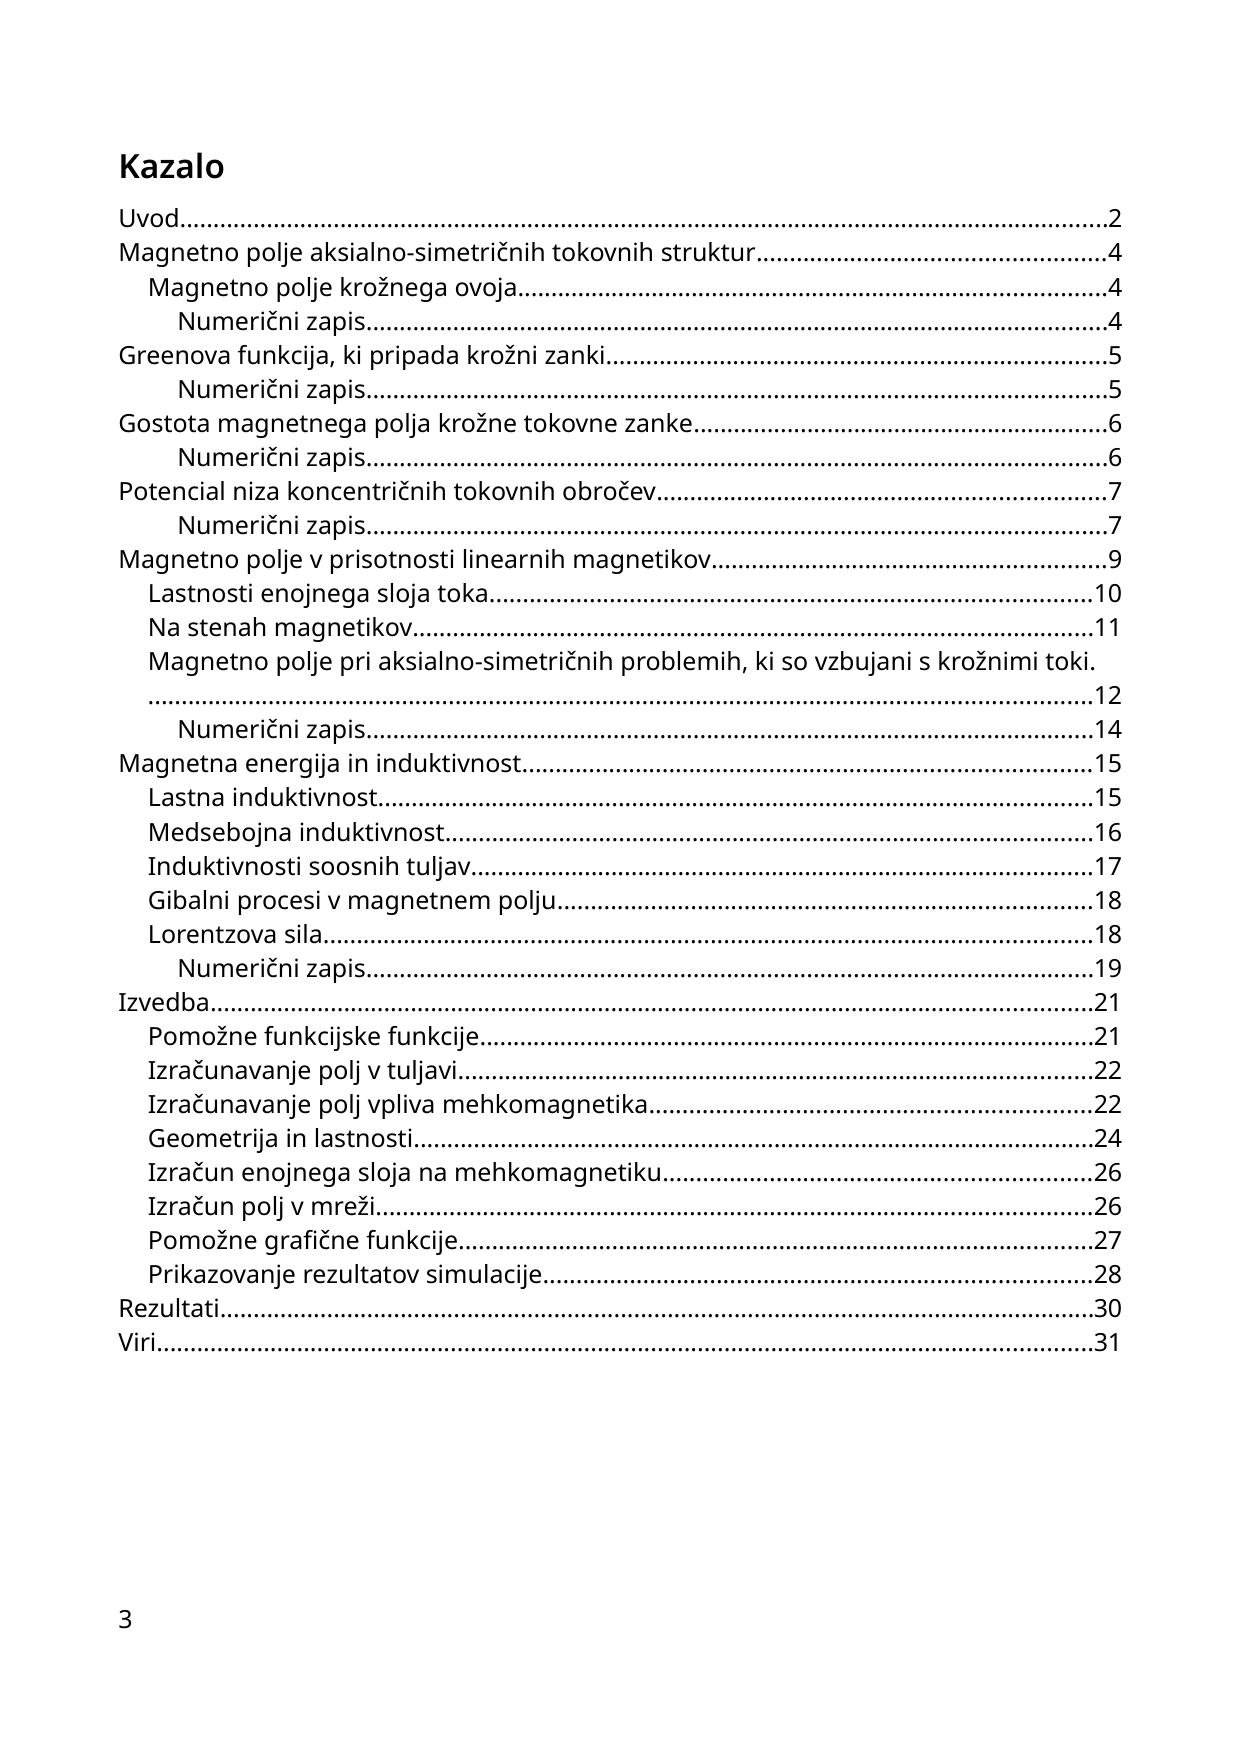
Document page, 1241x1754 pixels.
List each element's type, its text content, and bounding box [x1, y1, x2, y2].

text Numerični zapis 7 [177, 508, 1122, 542]
text Magnetno polje aksialno-simetričnih tokovnih struktur 4 [118, 235, 1122, 269]
text Magnetna energija in induktivnost 15 [118, 746, 1122, 780]
text Gostota magnetnega polja krožne tokovne zanke 6 [118, 405, 1122, 439]
text Magnetno polje krožnega ovoja 4 [148, 269, 1122, 303]
text Na stenah magnetikov 11 [148, 610, 1122, 644]
text Lorentzova sila 18 [148, 916, 1122, 950]
text Uvod 2 [118, 201, 1122, 235]
text Izračun polj v mreži 26 [148, 1189, 1122, 1223]
text Izvedba 21 [118, 984, 1122, 1018]
text Magnetno polje v prisotnosti linearnih magnetikov 9 [118, 542, 1122, 576]
text Lastnosti enojnega sloja toka 10 [148, 576, 1122, 610]
text Pomožne grafične funkcije 27 [148, 1223, 1122, 1257]
text Numerični zapis 4 [177, 303, 1122, 337]
text Numerični zapis 5 [177, 371, 1122, 405]
text Medsebojna induktivnost 16 [148, 814, 1122, 848]
text Greenova funkcija, ki pripada krožni zanki 5 [118, 337, 1122, 371]
text Numerični zapis 6 [177, 439, 1122, 473]
text Viri 31 [118, 1325, 1122, 1359]
text Izračun enojnega sloja na mehkomagnetiku 26 [148, 1155, 1122, 1189]
text Pomožne funkcijske funkcije 21 [148, 1018, 1122, 1053]
text Izračunavanje polj vpliva mehkomagnetika 22 [148, 1087, 1122, 1121]
text Geometrija in lastnosti 24 [148, 1121, 1122, 1155]
text Prikazovanje rezultatov simulacije 28 [148, 1257, 1122, 1291]
text Gibalni procesi v magnetnem polju 18 [148, 882, 1122, 916]
text Numerični zapis 19 [177, 950, 1122, 984]
text Rezultati 30 [118, 1291, 1122, 1325]
text Izračunavanje polj v tuljavi 22 [148, 1053, 1122, 1087]
text Magnetno polje pri aksialno-simetričnih problemih, ki so vzbujani s krožnimi toki. 12 [148, 644, 1122, 712]
text Induktivnosti soosnih tuljav 17 [148, 848, 1122, 882]
text Lastna induktivnost 15 [148, 780, 1122, 814]
text Numerični zapis 14 [177, 712, 1122, 746]
subtitle Kazalo [118, 143, 1122, 188]
text Potencial niza koncentričnih tokovnih obročev 7 [118, 473, 1122, 508]
